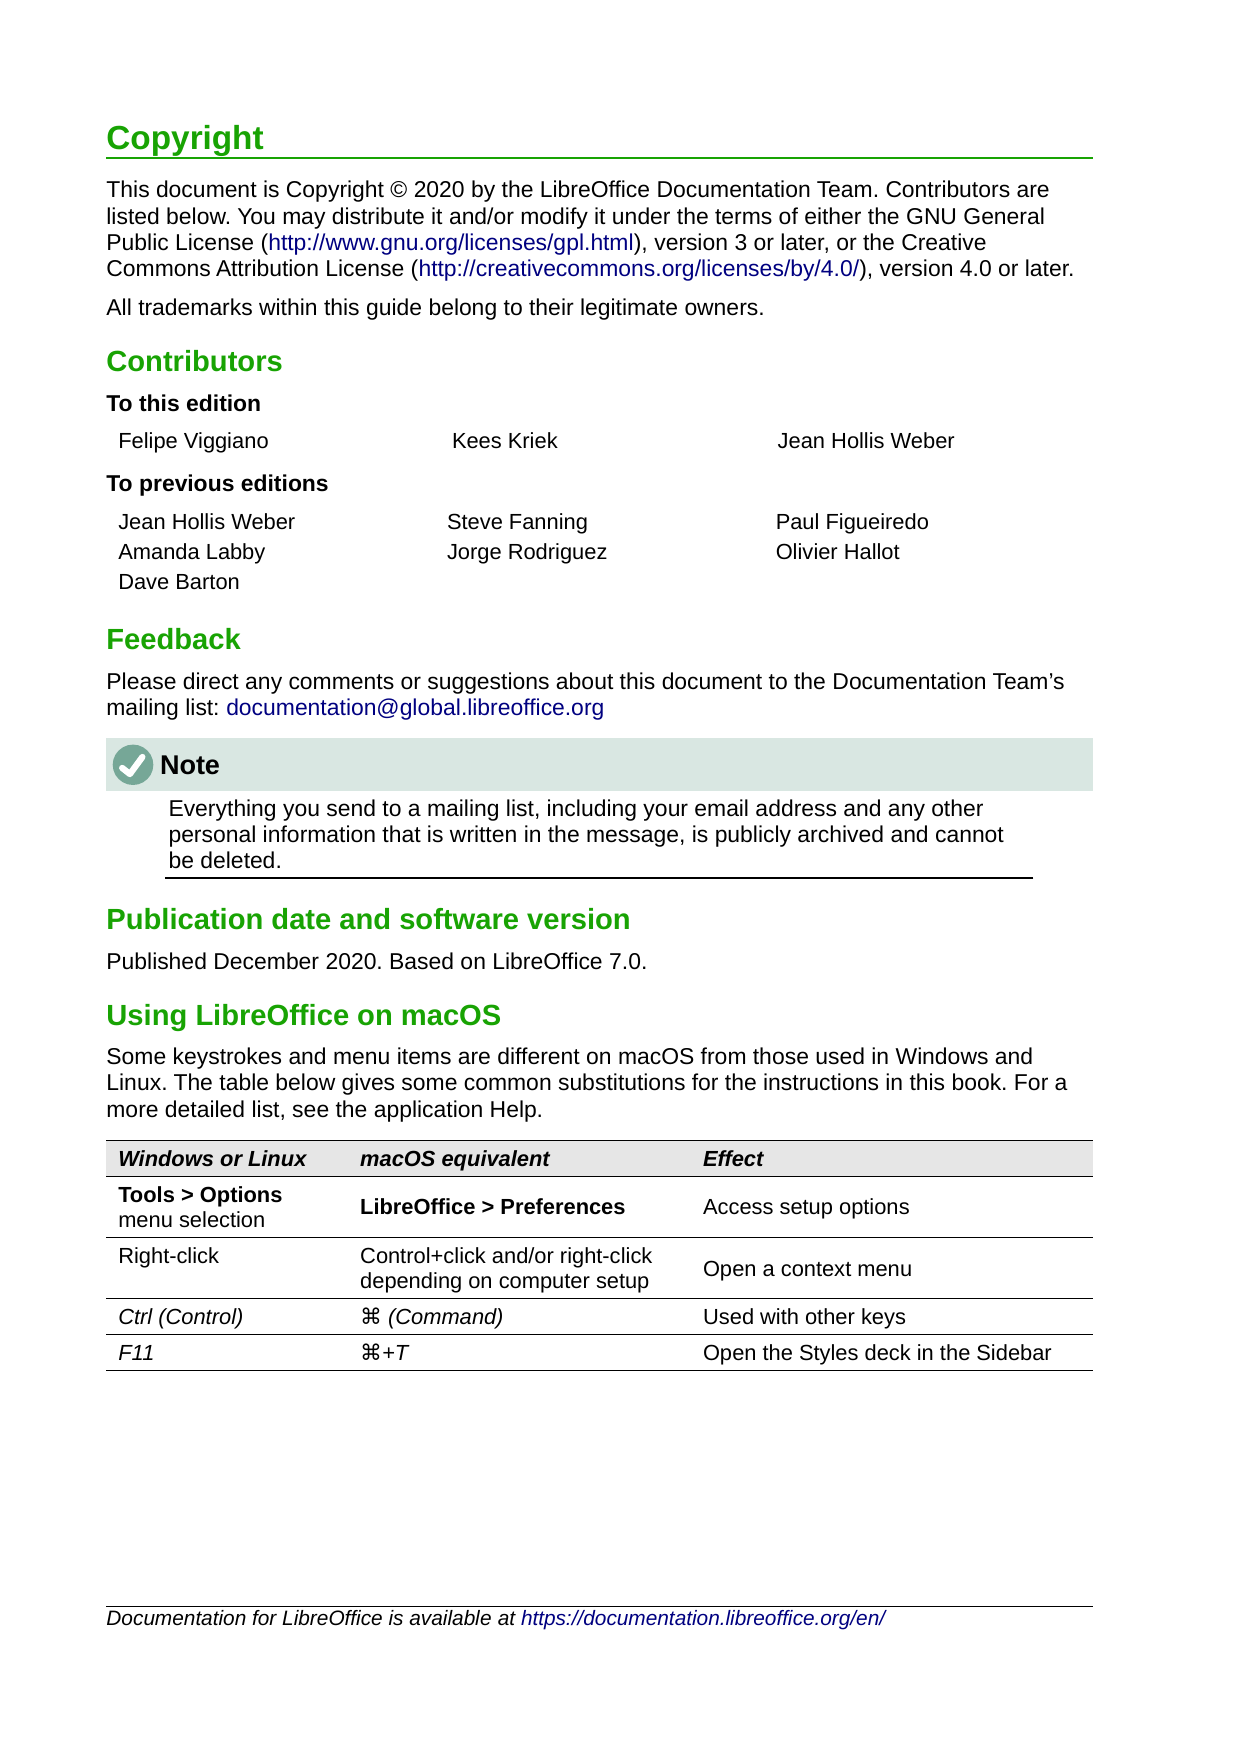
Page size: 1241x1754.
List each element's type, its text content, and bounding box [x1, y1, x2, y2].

table_cell Control+click and/or right-click depending on computer setup [348, 1238, 691, 1298]
table_cell [435, 569, 764, 599]
table_header Windows or Linux [106, 1141, 348, 1176]
subtitle Contributors [106, 344, 1093, 378]
table_cell Used with other keys [691, 1299, 1093, 1334]
table_header macOS equivalent [348, 1141, 691, 1176]
subtitle Note [106, 738, 1093, 791]
table_header Paul Figueiredo [764, 509, 1093, 539]
table_cell Dave Barton [106, 569, 435, 599]
subtitle Publication date and software version [106, 902, 1093, 936]
table_cell Open a context menu [691, 1238, 1093, 1298]
table_cell Jorge Rodriguez [435, 539, 764, 569]
text This document is Copyright © 2020 by the LibreOffice Documentation Team. Contributors are listed below. You may distribute it and/or modify it under the terms of either the GNU General Public License (http://www.gnu.org/licenses/gpl.html), version 3 or later, or the Creative Commons Attribution License (http://creativecommons.org/licenses/by/4.0/), version 4.0 or later. [106, 176, 1093, 282]
text Some keystrokes and menu items are different on macOS from those used in Windows and Linux. The table below gives some common substitutions for the instructions in this book. For a more detailed list, see the application Help. [106, 1043, 1093, 1122]
table_cell LibreOffice > Preferences [348, 1177, 691, 1237]
table_header Jean Hollis Weber [106, 509, 435, 539]
text To previous editions [106, 470, 1093, 496]
table_header Jean Hollis Weber [766, 429, 1093, 458]
text To this edition [106, 389, 1093, 416]
table_header Steve Fanning [435, 509, 764, 539]
table_cell ⌘+T [348, 1335, 691, 1370]
text All trademarks within this guide belong to their legitimate owners. [106, 294, 1093, 321]
subtitle Feedback [106, 622, 1093, 656]
table_header Felipe Viggiano [106, 429, 440, 458]
subtitle Using LibreOffice on macOS [106, 998, 1093, 1031]
table_cell Access setup options [691, 1177, 1093, 1237]
table_cell [764, 569, 1093, 599]
table_cell Right-click [106, 1238, 348, 1298]
text Published December 2020. Based on LibreOffice 7.0. [106, 948, 1093, 974]
table_header Effect [691, 1141, 1093, 1176]
table_cell ⌘ (Command) [348, 1299, 691, 1334]
table_cell Open the Styles deck in the Sidebar [691, 1335, 1093, 1370]
table_cell Ctrl (Control) [106, 1299, 348, 1334]
table_header Kees Kriek [440, 429, 766, 458]
table_cell Olivier Hallot [764, 539, 1093, 569]
text Everything you send to a mailing list, including your email address and any other personal information that is written in the message, is publicly archived and cannot be deleted. [165, 791, 1033, 877]
table_cell F11 [106, 1335, 348, 1370]
subtitle Copyright [106, 118, 1093, 157]
text Please direct any comments or suggestions about this document to the Documentation Team’s mailing list: documentation@global.libreoffice.org [106, 668, 1093, 720]
table_cell Amanda Labby [106, 539, 435, 569]
table_cell Tools > Options menu selection [106, 1177, 348, 1237]
